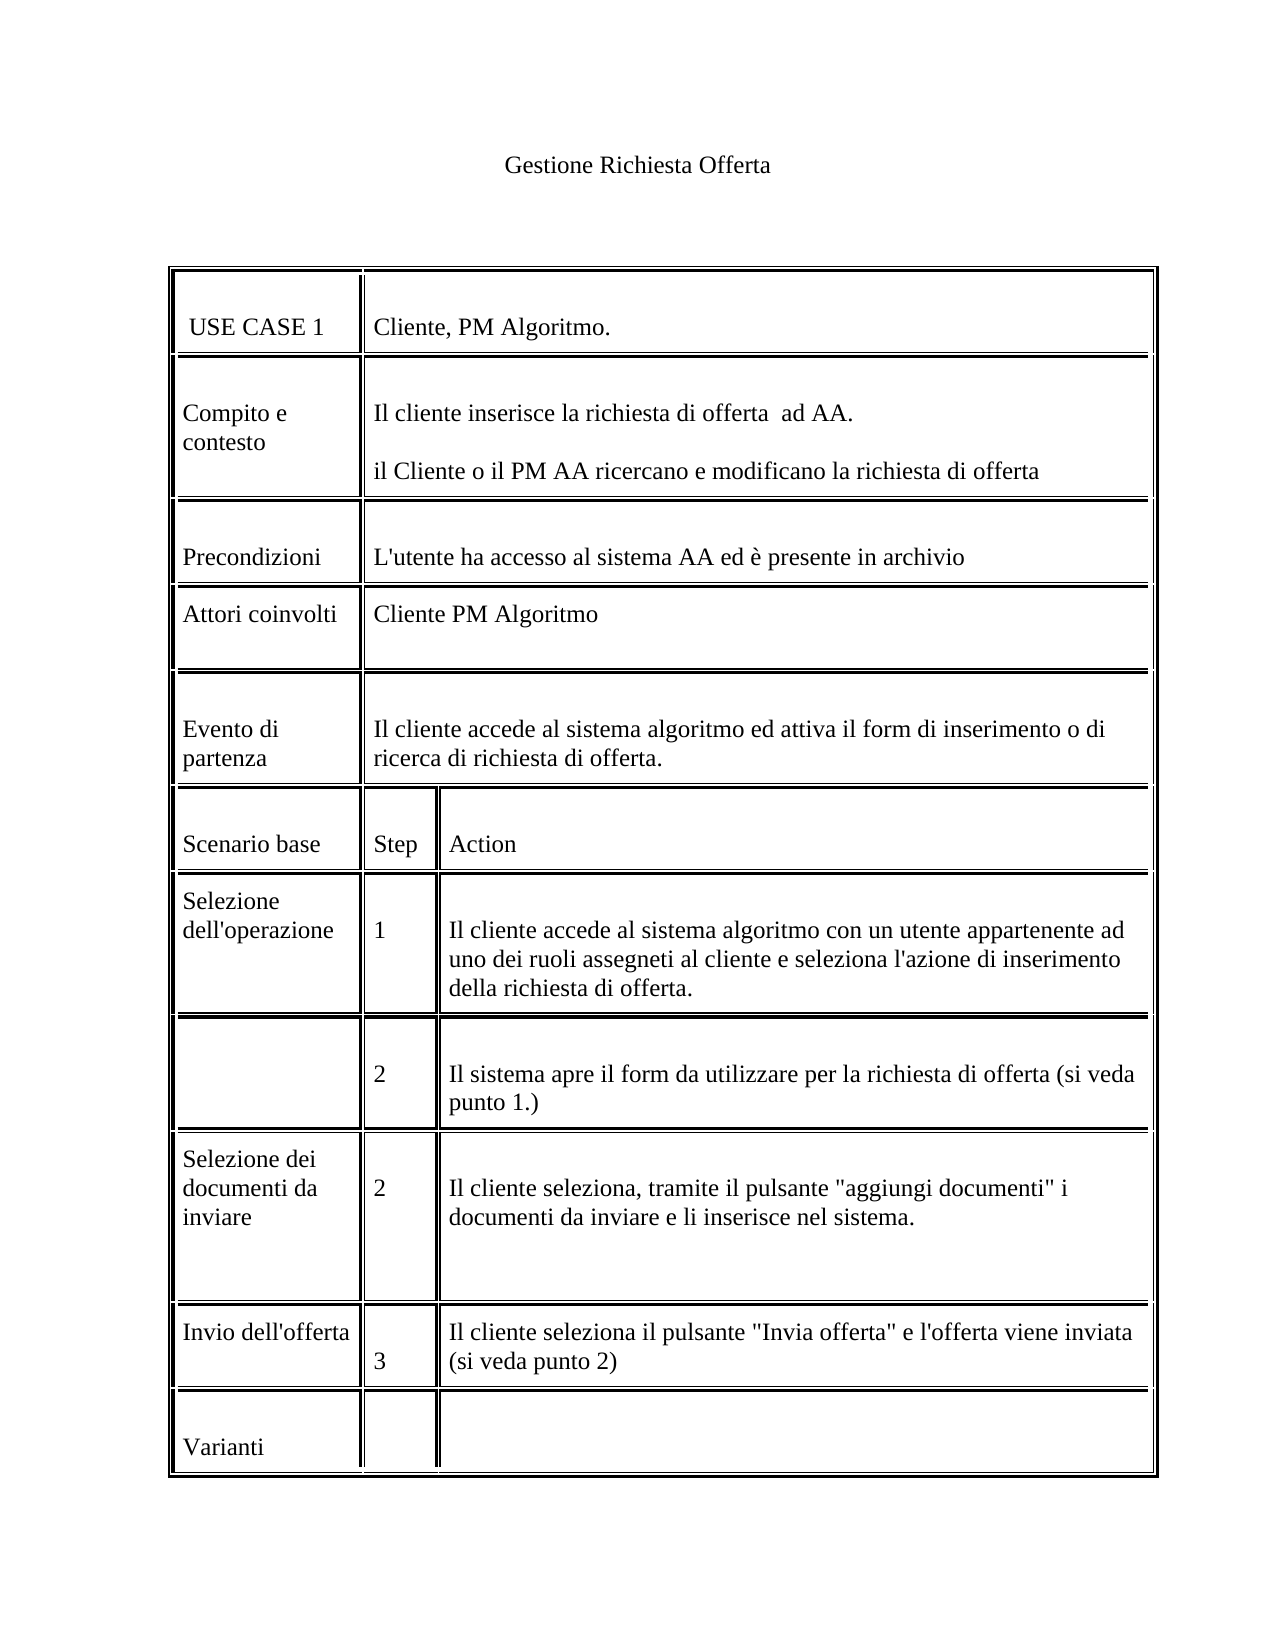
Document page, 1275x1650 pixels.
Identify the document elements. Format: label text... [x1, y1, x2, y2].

table_cell 1 [365, 875, 435, 1012]
table_cell L'utente ha accesso al sistema AA ed è presente in archivio [362, 496, 1156, 582]
table_cell Il cliente accede al sistema algoritmo con un utente appartenente ad uno dei ruoli assegneti al cliente e seleziona l'azione di inserimento della richiesta di offerta. [438, 869, 1156, 1012]
table_cell Evento di partenza [171, 668, 362, 783]
table_cell [438, 1386, 1156, 1472]
table_cell Il cliente seleziona, tramite il pulsante "aggiungi documenti" i documenti da inviare e li inserisce nel sistema. [438, 1127, 1156, 1300]
table_cell Cliente PM Algoritmo [362, 582, 1156, 668]
table_header Cliente, PM Algoritmo. [362, 267, 1156, 352]
table_header USE CASE 1 [175, 272, 362, 352]
text Gestione Richiesta Offerta [187, 150, 1087, 179]
table_cell Invio dell'offerta [171, 1300, 362, 1386]
table_cell Il cliente inserisce la richiesta di offerta ad AA. il Cliente o il PM AA ricercano e modificano la richiesta di offerta [362, 352, 1156, 496]
table_cell Il cliente seleziona il pulsante "Invia offerta" e l'offerta viene inviata (si veda punto 2) [438, 1300, 1156, 1386]
table_cell Action [438, 783, 1156, 869]
table_cell 2 [365, 1133, 435, 1300]
table_cell Il sistema apre il form da utilizzare per la richiesta di offerta (si veda punto 1.) [438, 1012, 1156, 1127]
table_cell Il cliente accede al sistema algoritmo ed attiva il form di inserimento o di ricerca di richiesta di offerta. [362, 668, 1156, 783]
table_cell Compito e contesto [171, 352, 362, 496]
table_cell Selezione dell'operazione [171, 869, 362, 1012]
table_cell Selezione dei documenti da inviare [171, 1127, 362, 1300]
table_cell Step [365, 789, 435, 869]
table_cell Precondizioni [171, 496, 362, 582]
table_cell Varianti [171, 1386, 362, 1472]
table_cell 3 [365, 1306, 435, 1386]
table_cell [362, 1386, 438, 1472]
table_cell Attori coinvolti [171, 582, 362, 668]
table_cell [171, 1012, 362, 1127]
table_cell 2 [365, 1019, 435, 1127]
table_cell Scenario base [171, 783, 362, 869]
